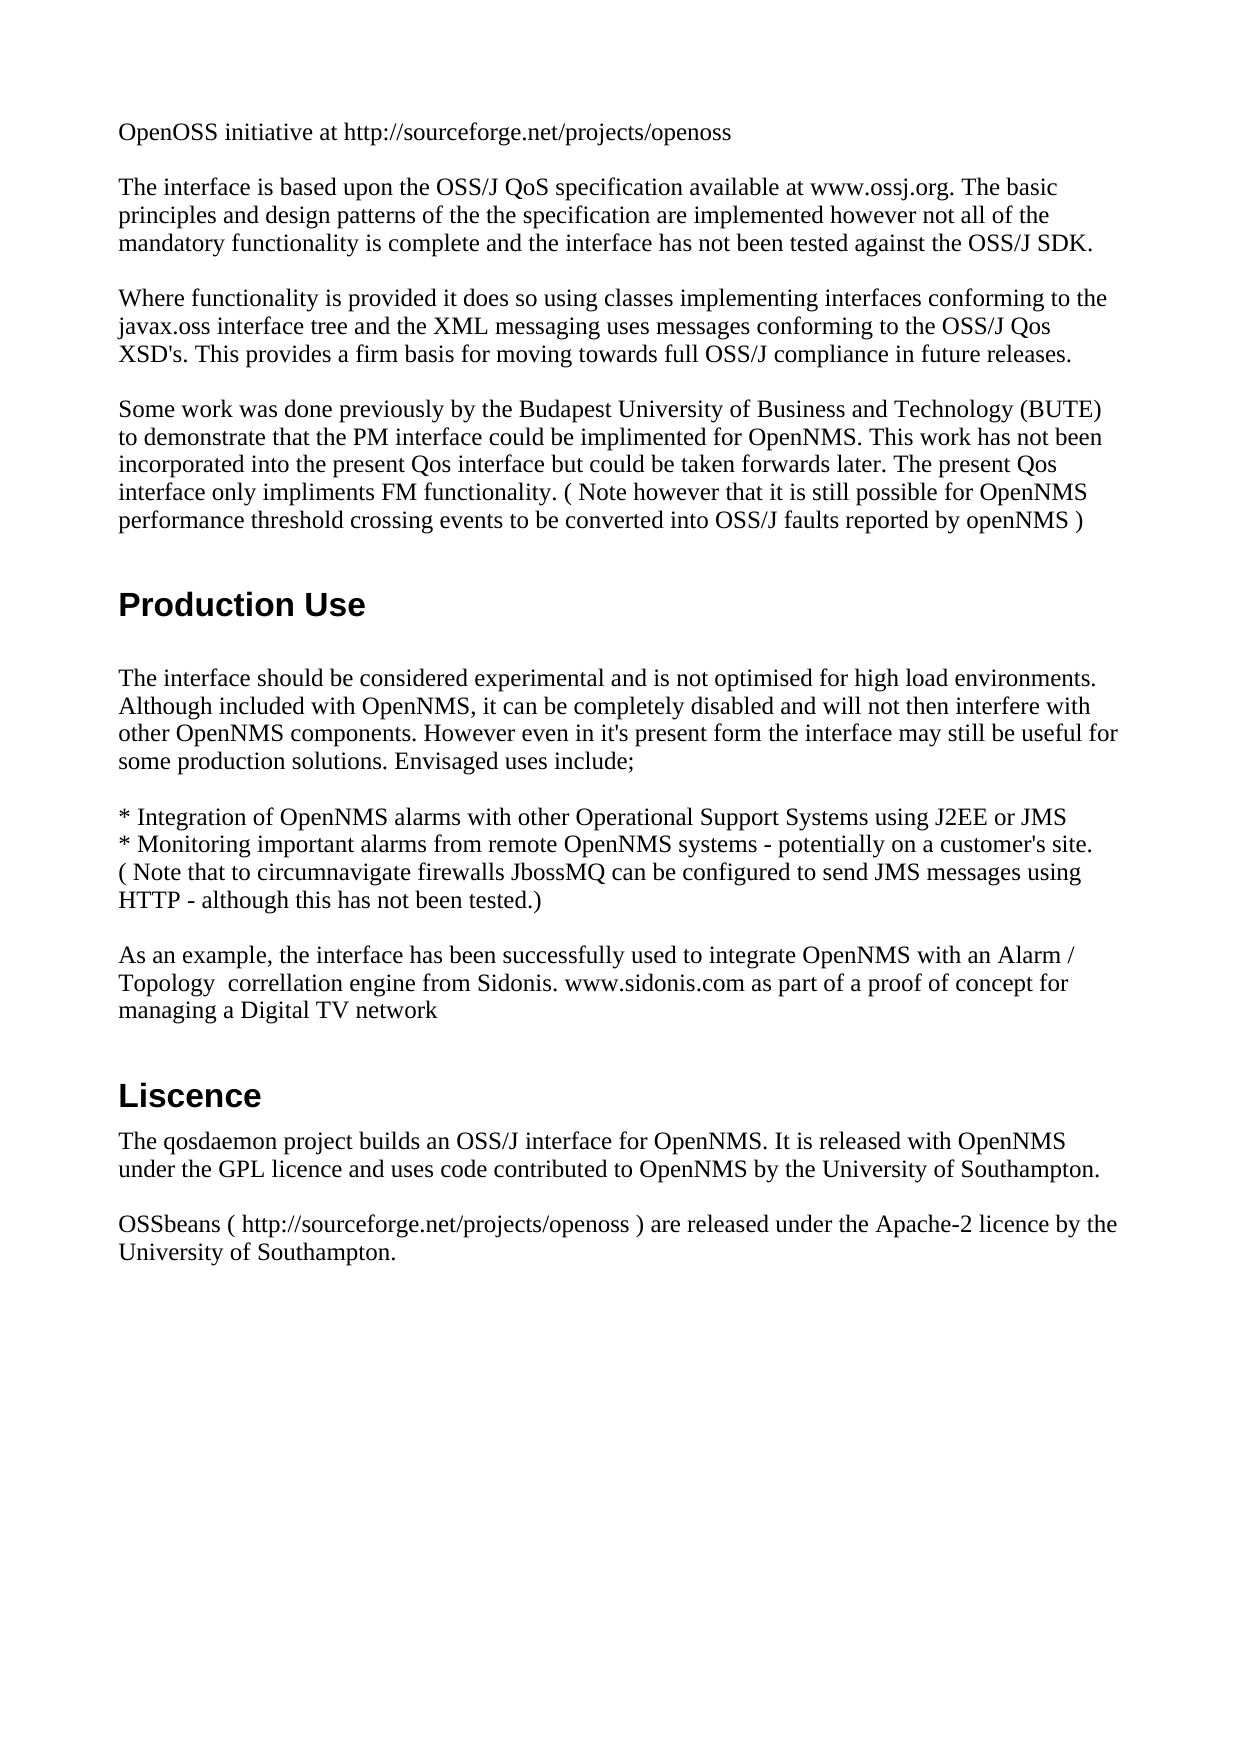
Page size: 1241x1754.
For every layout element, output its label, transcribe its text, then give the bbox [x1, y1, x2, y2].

text Where functionality is provided it does so using classes implementing interfaces conforming to the javax.oss interface tree and the XML messaging uses messages conforming to the OSS/J Qos XSD's. This provides a firm basis for moving towards full OSS/J compliance in future releases. [118, 284, 1122, 367]
text OpenOSS initiative at http://sourceforge.net/projects/openoss [118, 118, 1122, 146]
text As an example, the interface has been successfully used to integrate OpenNMS with an Alarm / Topology correllation engine from Sidonis. www.sidonis.com as part of a proof of concept for managing a Digital TV network [118, 941, 1122, 1024]
text The interface is based upon the OSS/J QoS specification available at www.ossj.org. The basic principles and design patterns of the the specification are implemented however not all of the mandatory functionality is complete and the interface has not been tested against the OSS/J SDK. [118, 173, 1122, 257]
subtitle Production Use [118, 586, 1122, 624]
text The interface should be considered experimental and is not optimised for high load environments. Although included with OpenNMS, it can be completely disabled and will not then interfere with other OpenNMS components. However even in it's present form the interface may still be useful for some production solutions. Envisaged uses include; [118, 664, 1122, 775]
text OSSbeans ( http://sourceforge.net/projects/openoss ) are released under the Apache-2 licence by the University of Southampton. [118, 1210, 1122, 1266]
text Some work was done previously by the Budapest University of Business and Technology (BUTE) to demonstrate that the PM interface could be implimented for OpenNMS. This work has not been incorporated into the present Qos interface but could be taken forwards later. The present Qos interface only impliments FM functionality. ( Note however that it is still possible for OpenNMS performance threshold crossing events to be converted into OSS/J faults reported by openNMS ) [118, 395, 1122, 534]
text * Integration of OpenNMS alarms with other Operational Support Systems using J2EE or JMS [118, 803, 1122, 830]
text The qosdaemon project builds an OSS/J interface for OpenNMS. It is released with OpenNMS under the GPL licence and uses code contributed to OpenNMS by the University of Southampton. [118, 1127, 1122, 1182]
subtitle Liscence [118, 1077, 1122, 1114]
text * Monitoring important alarms from remote OpenNMS systems - potentially on a customer's site. ( Note that to circumnavigate firewalls JbossMQ can be configured to send JMS messages using HTTP - although this has not been tested.) [118, 830, 1122, 913]
